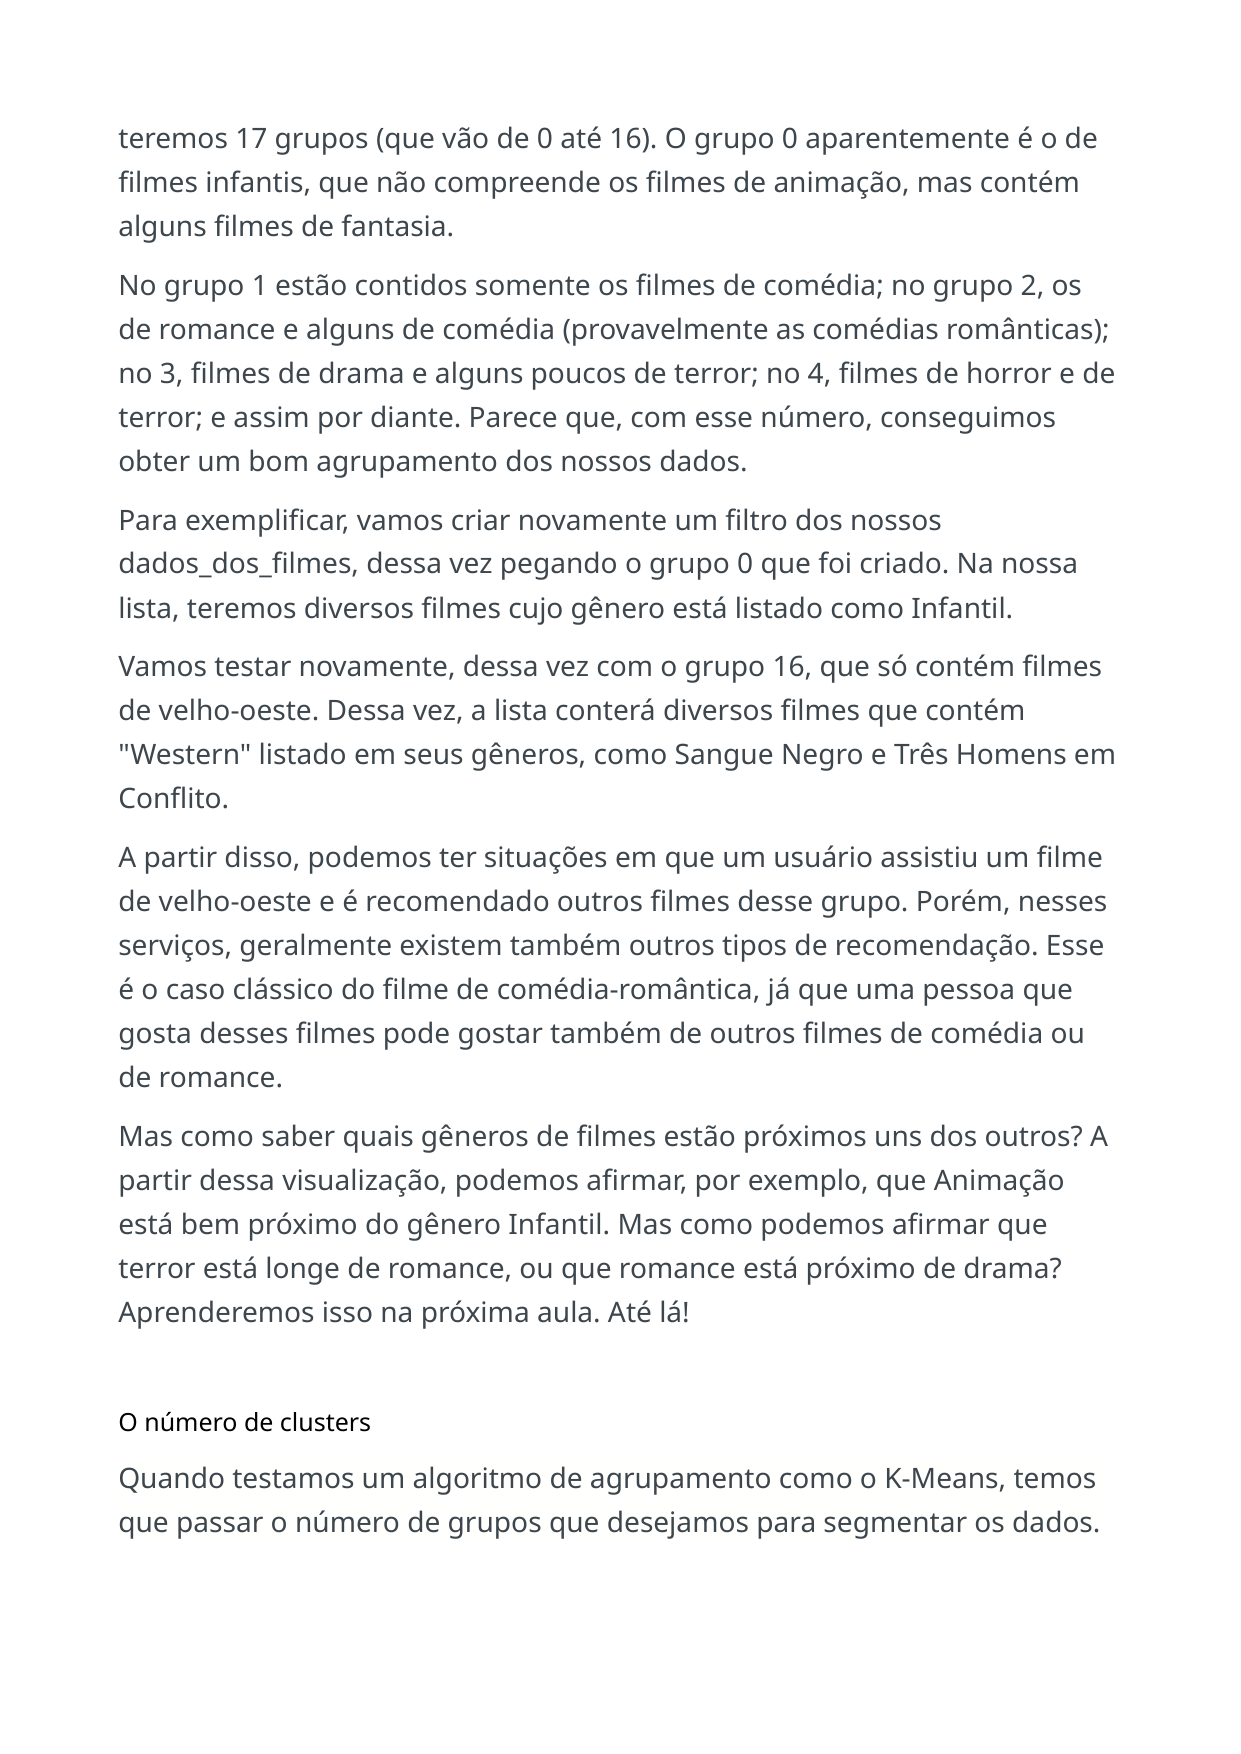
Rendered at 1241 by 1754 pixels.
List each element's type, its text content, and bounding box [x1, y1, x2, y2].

text teremos 17 grupos (que vão de 0 até 16). O grupo 0 aparentemente é o de filmes infantis, que não compreende os filmes de animação, mas contém alguns filmes de fantasia. [118, 118, 1122, 244]
text Quando testamos um algoritmo de agrupamento como o K-Means, temos que passar o número de grupos que desejamos para segmentar os dados. [118, 1459, 1122, 1541]
text A partir disso, podemos ter situações em que um usuário assistiu um filme de velho-oeste e é recomendado outros filmes desse grupo. Porém, nesses serviços, geralmente existem também outros tipos de recomendação. Esse é o caso clássico do filme de comédia-romântica, já que uma pessoa que gosta desses filmes pode gostar também de outros filmes de comédia ou de romance. [118, 837, 1122, 1096]
text O número de clusters [118, 1405, 1122, 1439]
text Mas como saber quais gêneros de filmes estão próximos uns dos outros? A partir dessa visualização, podemos afirmar, por exemplo, que Animação está bem próximo do gênero Infantil. Mas como podemos afirmar que terror está longe de romance, ou que romance está próximo de drama? Aprenderemos isso na próxima aula. Até lá! [118, 1116, 1122, 1331]
text No grupo 1 estão contidos somente os filmes de comédia; no grupo 2, os de romance e alguns de comédia (provavelmente as comédias românticas); no 3, filmes de drama e alguns poucos de terror; no 4, filmes de horror e de terror; e assim por diante. Parece que, com esse número, conseguimos obter um bom agrupamento dos nossos dados. [118, 265, 1122, 479]
text Para exemplificar, vamos criar novamente um filtro dos nossos dados_dos_filmes, dessa vez pegando o grupo 0 que foi criado. Na nossa lista, teremos diversos filmes cujo gênero está listado como Infantil. [118, 500, 1122, 626]
text Vamos testar novamente, dessa vez com o grupo 16, que só contém filmes de velho-oeste. Dessa vez, a lista conterá diversos filmes que contém "Western" listado em seus gêneros, como Sangue Negro e Três Homens em Conflito. [118, 647, 1122, 817]
